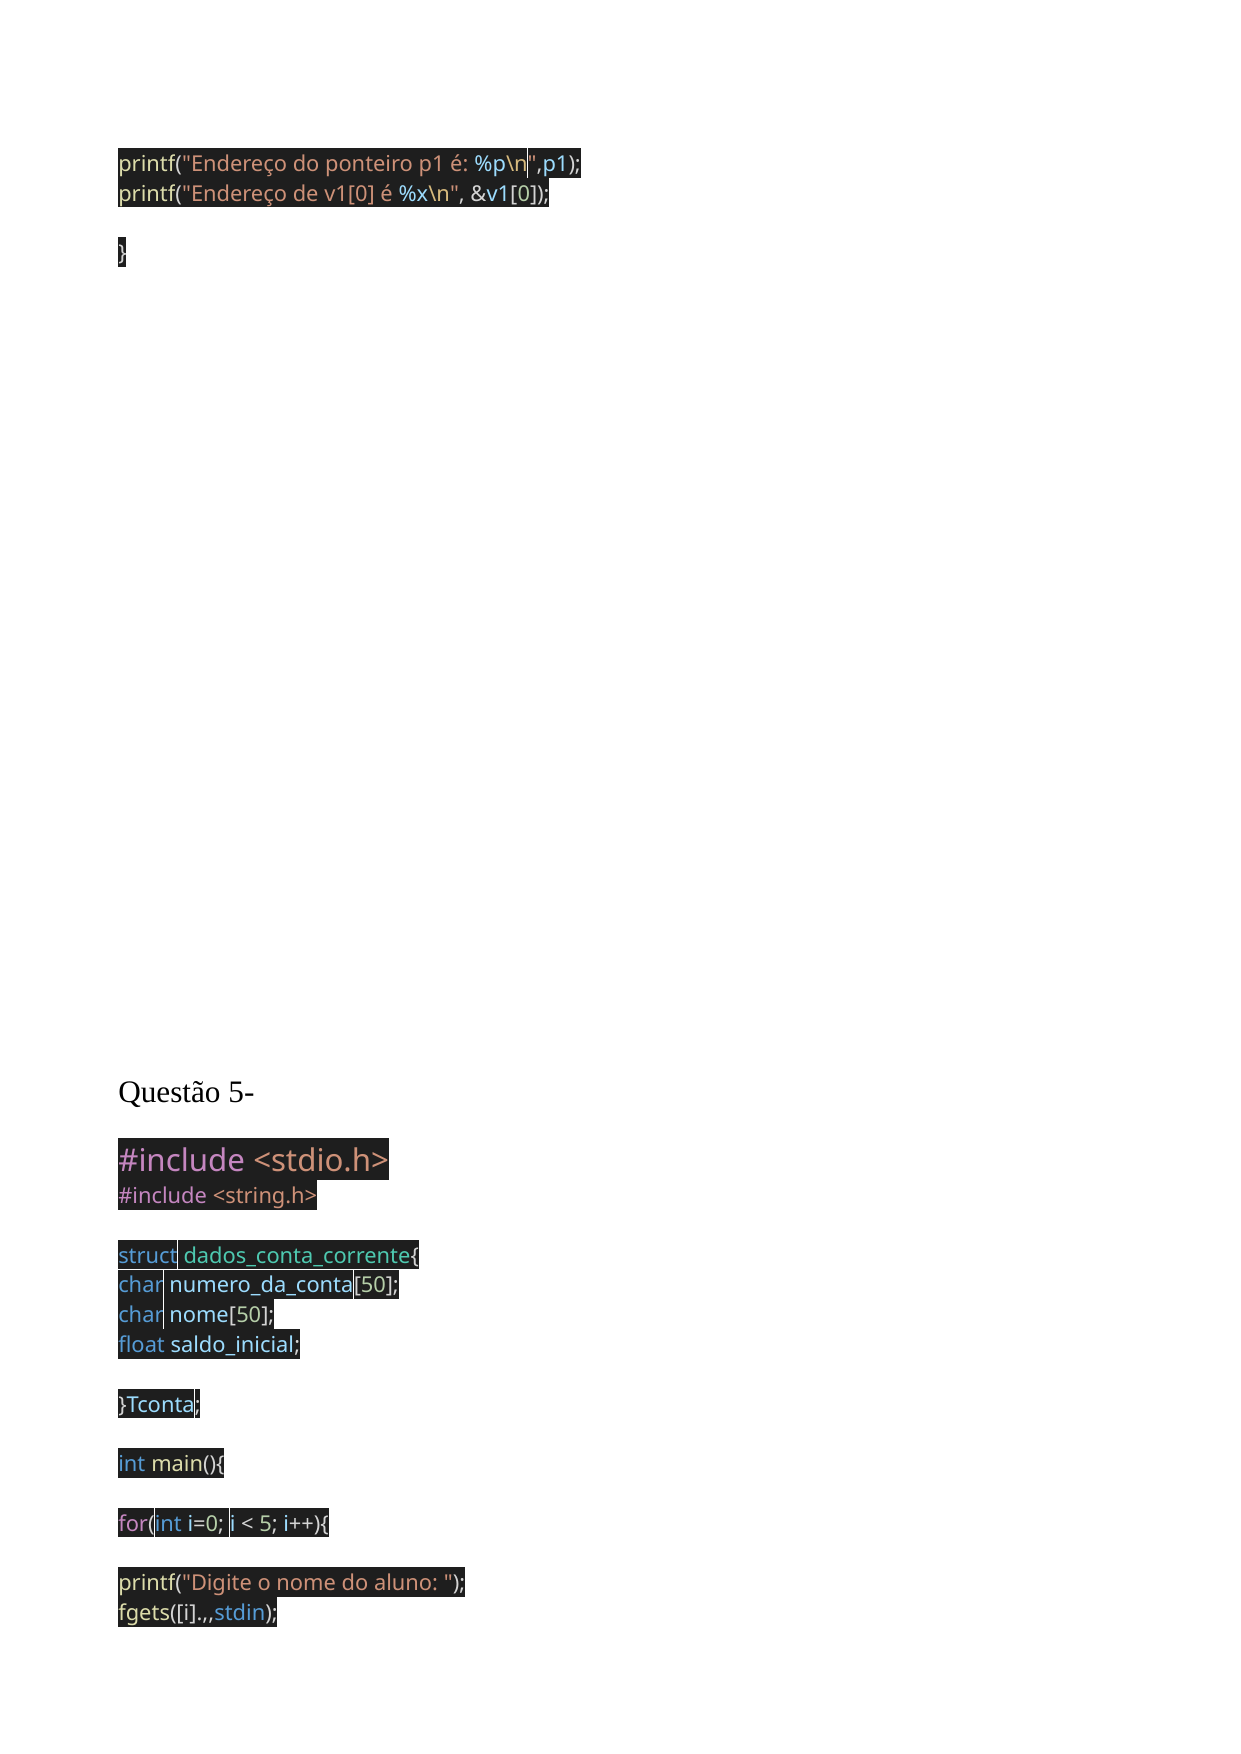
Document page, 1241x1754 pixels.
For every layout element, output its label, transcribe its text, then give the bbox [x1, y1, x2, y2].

text struct dados_conta_corrente{ [118, 1240, 1122, 1269]
text Questão 5- [118, 1073, 1122, 1109]
text #include <stdio.h> [118, 1138, 1122, 1180]
text char nome[50]; [118, 1299, 1122, 1329]
text float saldo_inicial; [118, 1329, 1122, 1359]
text for(int i=0; i < 5; i++){ [118, 1507, 1122, 1537]
text printf("Digite o nome do aluno: "); [118, 1567, 1122, 1597]
text printf("Endereço de v1[0] é %x\n", &v1[0]); [118, 178, 1122, 207]
text fgets([i].,,stdin); [118, 1597, 1122, 1627]
text int main(){ [118, 1448, 1122, 1478]
text } [118, 237, 1122, 267]
text char numero_da_conta[50]; [118, 1269, 1122, 1299]
text printf("Endereço do ponteiro p1 é: %p\n",p1); [118, 148, 1122, 178]
text #include <string.h> [118, 1180, 1122, 1210]
text }Tconta; [118, 1388, 1122, 1418]
